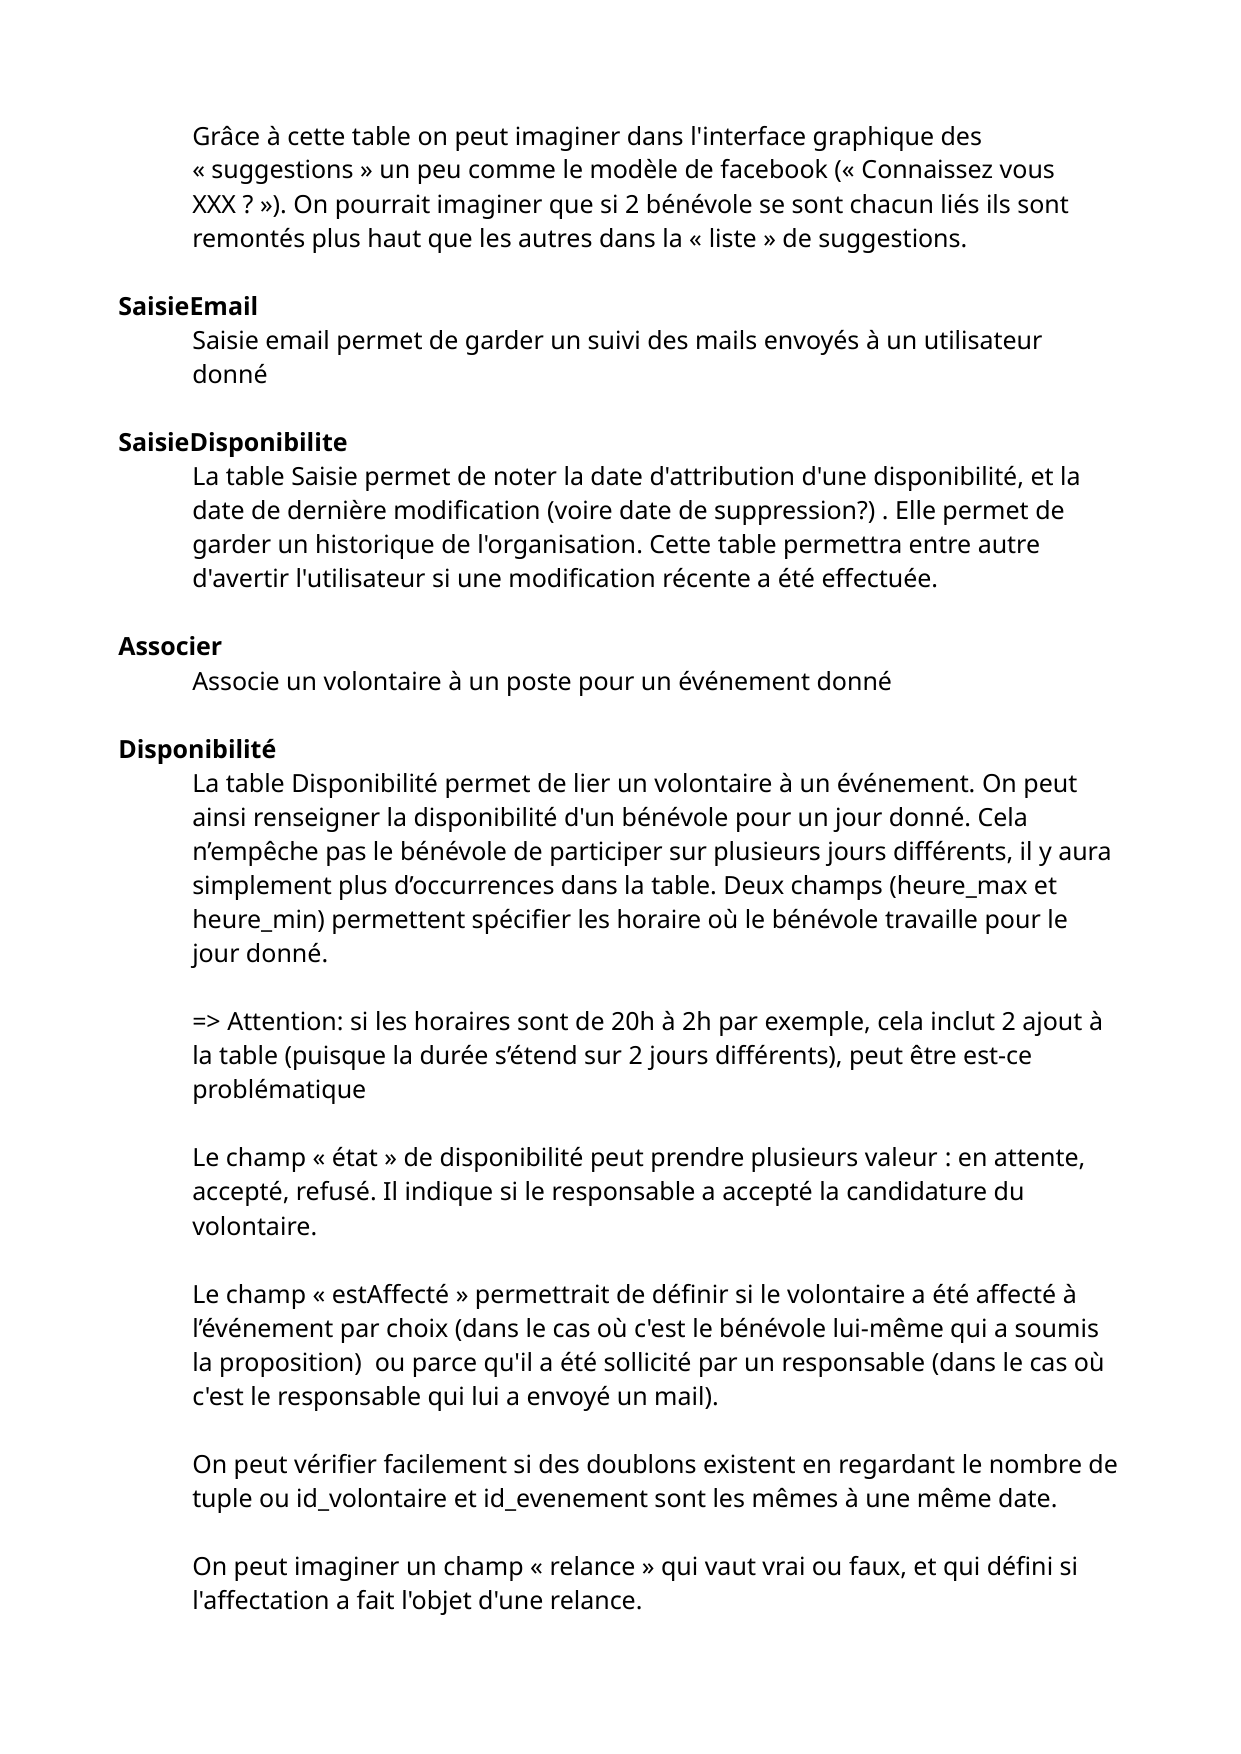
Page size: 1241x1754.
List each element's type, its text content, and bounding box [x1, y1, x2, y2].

text SaisieDisponibilite [118, 425, 1122, 459]
text Disponibilité [118, 731, 1122, 765]
text On peut vérifier facilement si des doublons existent en regardant le nombre de tuple ou id_volontaire et id_evenement sont les mêmes à une même date. [192, 1447, 1122, 1515]
text Associe un volontaire à un poste pour un événement donné [192, 663, 1122, 697]
text Associer [118, 629, 1122, 663]
text Le champ « estAffecté » permettrait de définir si le volontaire a été affecté à l’événement par choix (dans le cas où c'est le bénévole lui-même qui a soumis la proposition) ou parce qu'il a été sollicité par un responsable (dans le cas où c'est le responsable qui lui a envoyé un mail). [192, 1276, 1122, 1412]
text La table Saisie permet de noter la date d'attribution d'une disponibilité, et la date de dernière modification (voire date de suppression?) . Elle permet de garder un historique de l'organisation. Cette table permettra entre autre d'avertir l'utilisateur si une modification récente a été effectuée. [192, 459, 1122, 595]
text SaisieEmail [118, 288, 1122, 322]
text Le champ « état » de disponibilité peut prendre plusieurs valeur : en attente, accepté, refusé. Il indique si le responsable a accepté la candidature du volontaire. [192, 1140, 1122, 1242]
text On peut imaginer un champ « relance » qui vaut vrai ou faux, et qui défini si l'affectation a fait l'objet d'une relance. [192, 1549, 1122, 1617]
text La table Disponibilité permet de lier un volontaire à un événement. On peut ainsi renseigner la disponibilité d'un bénévole pour un jour donné. Cela n’empêche pas le bénévole de participer sur plusieurs jours différents, il y aura simplement plus d’occurrences dans la table. Deux champs (heure_max et heure_min) permettent spécifier les horaire où le bénévole travaille pour le jour donné. [192, 765, 1122, 970]
text => Attention: si les horaires sont de 20h à 2h par exemple, cela inclut 2 ajout à la table (puisque la durée s’étend sur 2 jours différents), peut être est-ce problématique [192, 1004, 1122, 1106]
text Grâce à cette table on peut imaginer dans l'interface graphique des « suggestions » un peu comme le modèle de facebook (« Connaissez vous XXX ? »). On pourrait imaginer que si 2 bénévole se sont chacun liés ils sont remontés plus haut que les autres dans la « liste » de suggestions. [192, 118, 1122, 254]
text Saisie email permet de garder un suivi des mails envoyés à un utilisateur donné [192, 322, 1122, 391]
